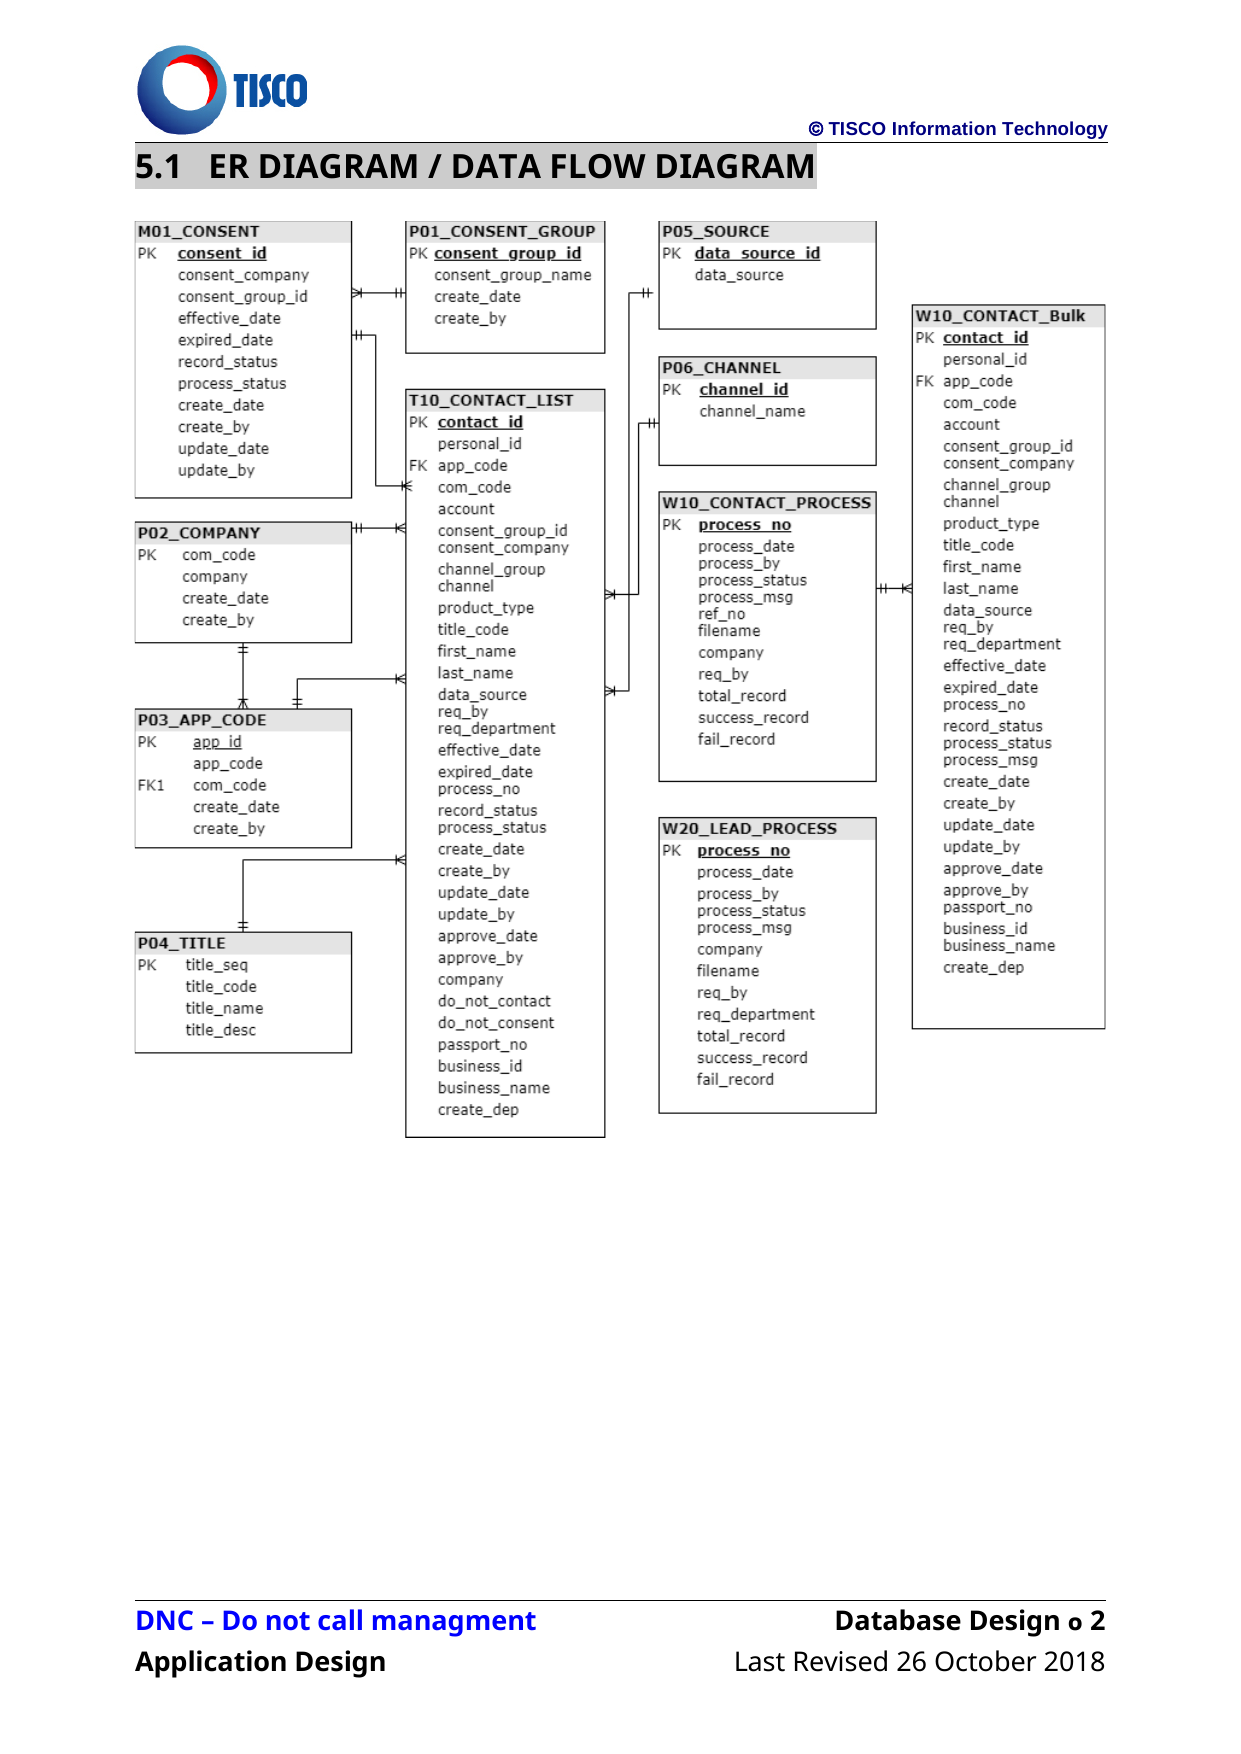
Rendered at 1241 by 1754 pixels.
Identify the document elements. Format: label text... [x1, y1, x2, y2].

text 5.1 ER DIAGRAM / DATA FLOW DIAGRAM [135, 143, 1106, 189]
picture [134, 221, 1106, 1138]
